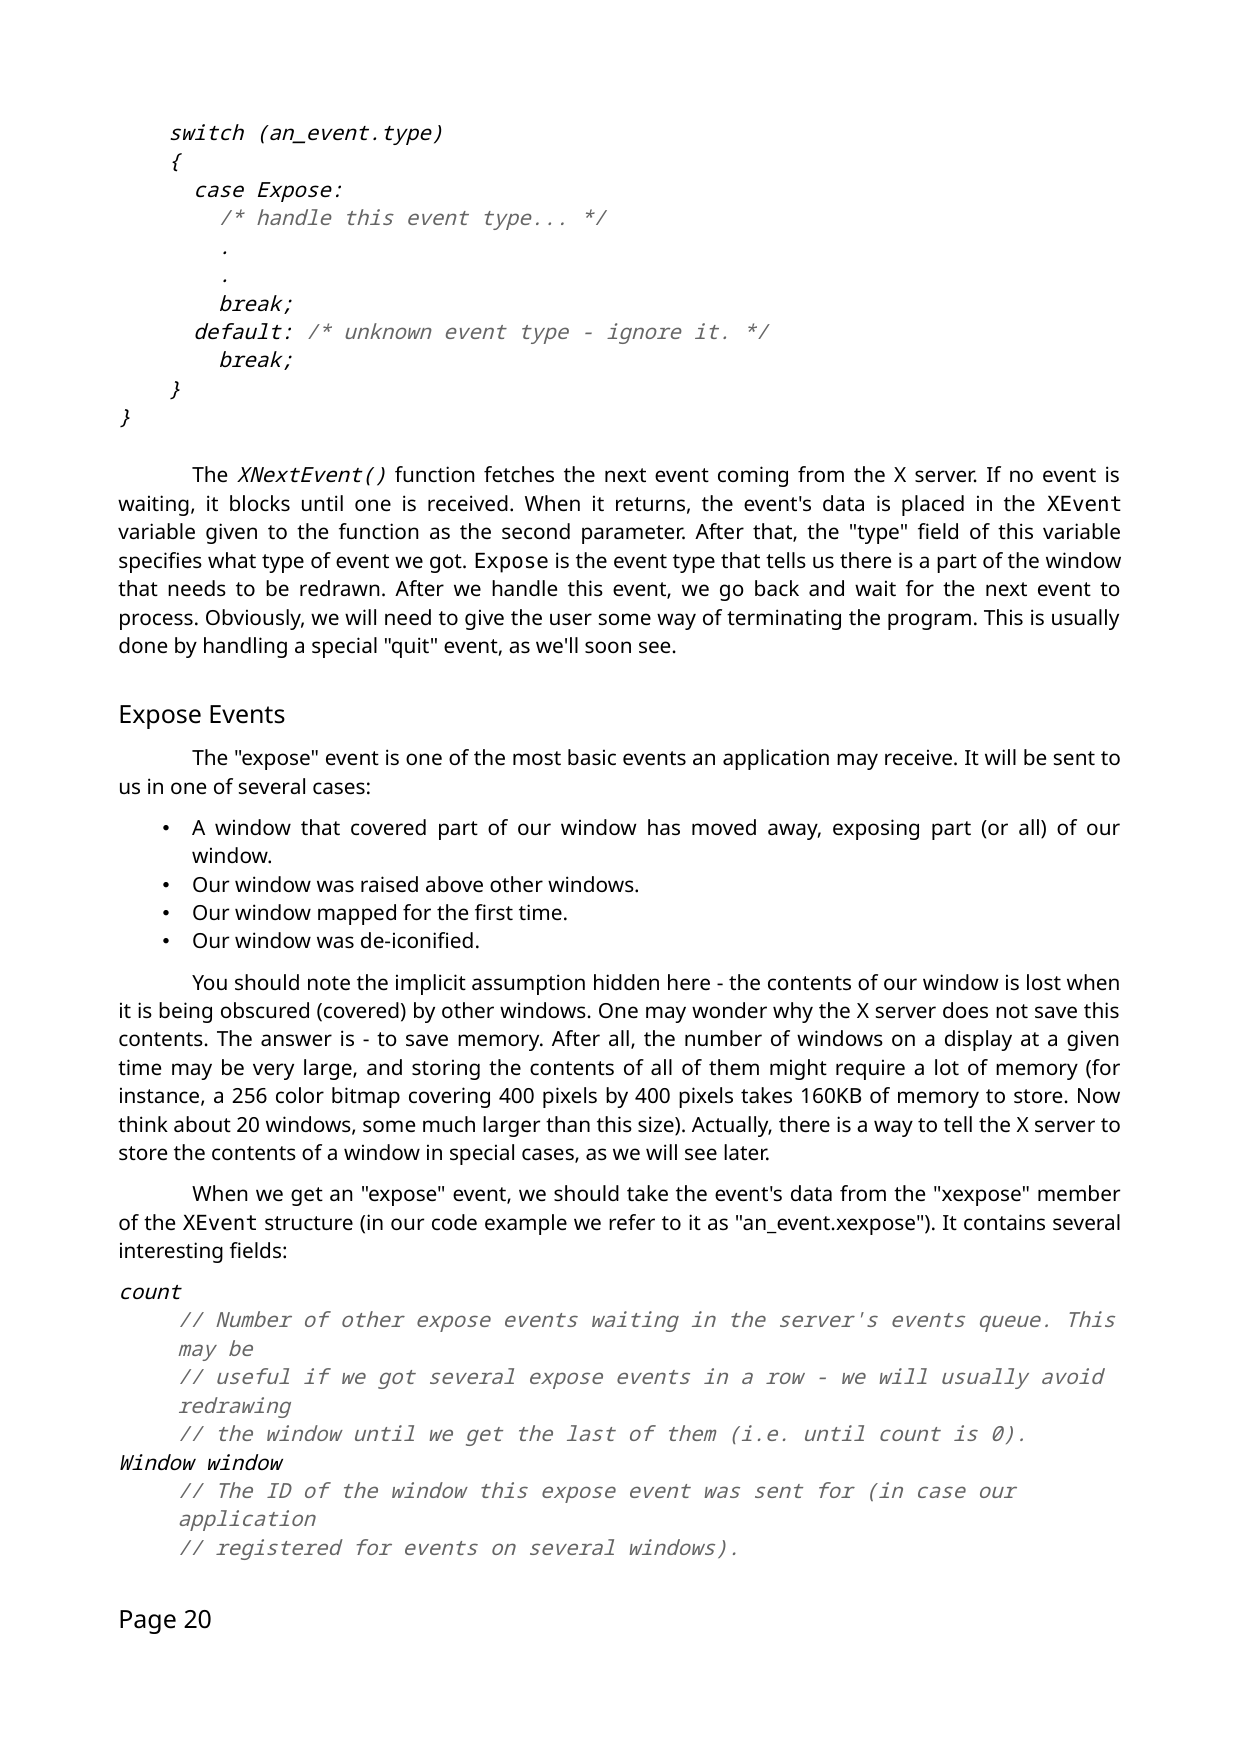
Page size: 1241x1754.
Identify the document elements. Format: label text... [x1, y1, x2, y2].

list // Number of other expose events waiting in the server's events queue. This may be [177, 1305, 1122, 1362]
list // useful if we got several expose events in a row - we will usually avoid redrawing [177, 1362, 1122, 1419]
list A window that covered part of our window has moved away, exposing part (or all) of our window. [162, 813, 1122, 870]
text } [118, 402, 1122, 431]
text . [118, 260, 1122, 289]
text break; [118, 346, 1122, 374]
list // the window until we get the last of them (i.e. until count is 0). [177, 1419, 1122, 1448]
text /* handle this event type... */ [118, 203, 1122, 232]
text The XNextEvent() function fetches the next event coming from the X server. If no event is waiting, it blocks until one is received. When it returns, the event's data is placed in the XEvent variable given to the function as the second parameter. After that, the "type" field of this variable specifies what type of event we got. Expose is the event type that tells us there is a part of the window that needs to be redrawn. After we handle this event, we go back and wait for the next event to process. Obviously, we will need to give the user some way of terminating the program. This is usually done by handling a special "quit" event, as we'll soon see. [118, 460, 1122, 659]
text break; [118, 289, 1122, 317]
text . [118, 232, 1122, 260]
list // The ID of the window this expose event was sent for (in case our application [177, 1476, 1122, 1533]
text } [118, 374, 1122, 402]
list Our window was raised above other windows. [162, 870, 1122, 898]
subtitle Window window [118, 1448, 1122, 1476]
subtitle Expose Events [118, 697, 1122, 731]
text The "expose" event is one of the most basic events an application may receive. It will be sent to us in one of several cases: [118, 743, 1122, 800]
list Our window mapped for the first time. [162, 898, 1122, 927]
text switch (an_event.type) [118, 118, 1122, 147]
subtitle count [118, 1277, 1122, 1305]
text default: /* unknown event type - ignore it. */ [118, 317, 1122, 346]
text { [118, 147, 1122, 175]
list // registered for events on several windows). [177, 1533, 1122, 1561]
text When we get an "expose" event, we should take the event's data from the "xexpose" member of the XEvent structure (in our code example we refer to it as "an_event.xexpose"). It contains several interesting fields: [118, 1179, 1122, 1264]
text You should note the implicit assumption hidden here - the contents of our window is lost when it is being obscured (covered) by other windows. One may wonder why the X server does not save this contents. The answer is - to save memory. After all, the number of windows on a display at a given time may be very large, and storing the contents of all of them might require a lot of memory (for instance, a 256 color bitmap covering 400 pixels by 400 pixels takes 160KB of memory to store. Now think about 20 windows, some much larger than this size). Actually, there is a way to tell the X server to store the contents of a window in special cases, as we will see later. [118, 968, 1122, 1167]
text case Expose: [118, 175, 1122, 203]
list Our window was de-iconified. [162, 927, 1122, 955]
